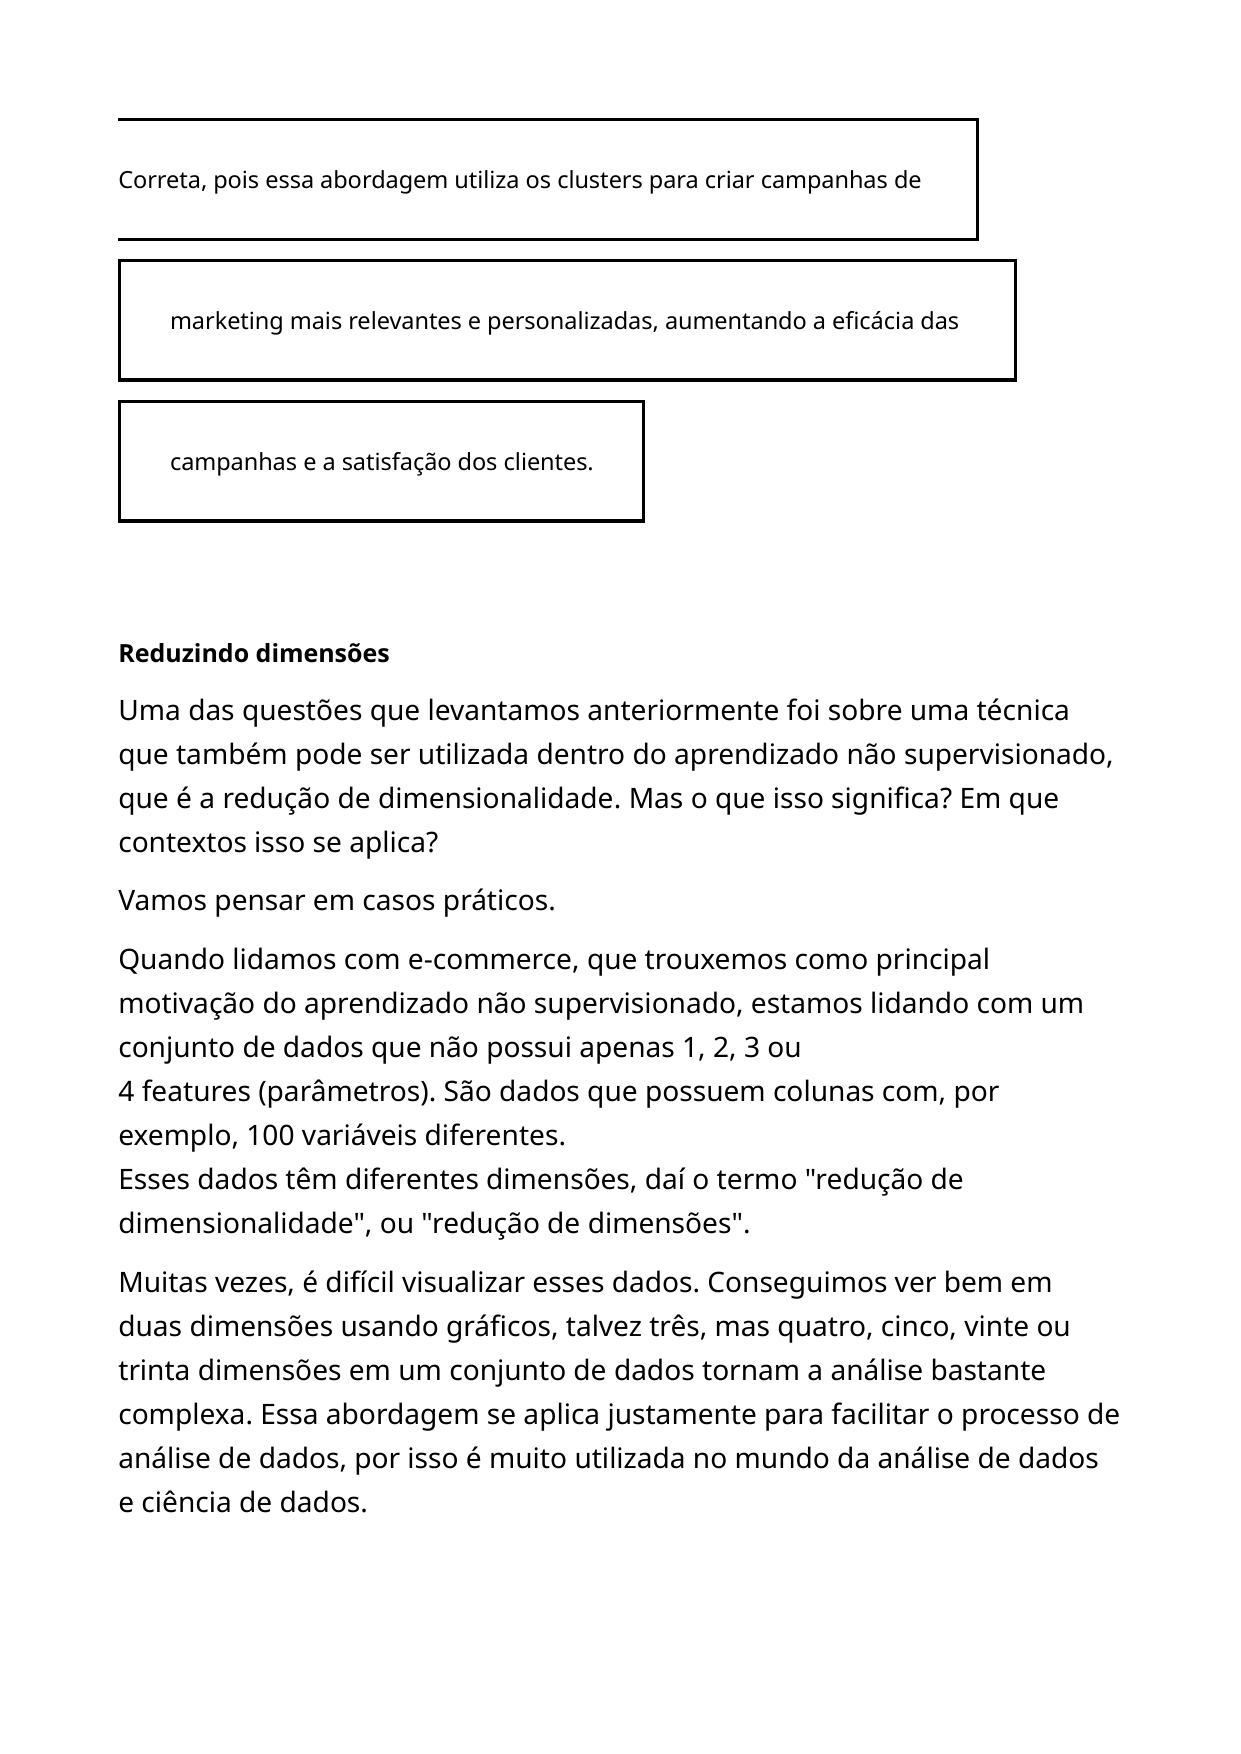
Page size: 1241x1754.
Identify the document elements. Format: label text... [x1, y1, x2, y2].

text Reduzindo dimensões [118, 636, 1122, 670]
text Uma das questões que levantamos anteriormente foi sobre uma técnica que também pode ser utilizada dentro do aprendizado não supervisionado, que é a redução de dimensionalidade. Mas o que isso significa? Em que contextos isso se aplica? [118, 690, 1122, 860]
text Muitas vezes, é difícil visualizar esses dados. Conseguimos ver bem em duas dimensões usando gráficos, talvez três, mas quatro, cinco, vinte ou trinta dimensões em um conjunto de dados tornam a análise bastante complexa. Essa abordagem se aplica justamente para facilitar o processo de análise de dados, por isso é muito utilizada no mundo da análise de dados e ciência de dados. [118, 1262, 1122, 1521]
text Quando lidamos com e-commerce, que trouxemos como principal motivação do aprendizado não supervisionado, estamos lidando com um conjunto de dados que não possui apenas 1, 2, 3 ou 4 features (parâmetros). São dados que possuem colunas com, por exemplo, 100 variáveis diferentes. [118, 939, 1122, 1154]
text Esses dados têm diferentes dimensões, daí o termo "redução de dimensionalidade", ou "redução de dimensões". [118, 1160, 1122, 1242]
text Vamos pensar em casos práticos. [118, 881, 1122, 919]
text Correta, pois essa abordagem utiliza os clusters para criar campanhas de marketing mais relevantes e personalizadas, aumentando a eficácia das campanhas e a satisfação dos clientes. [118, 118, 1122, 523]
